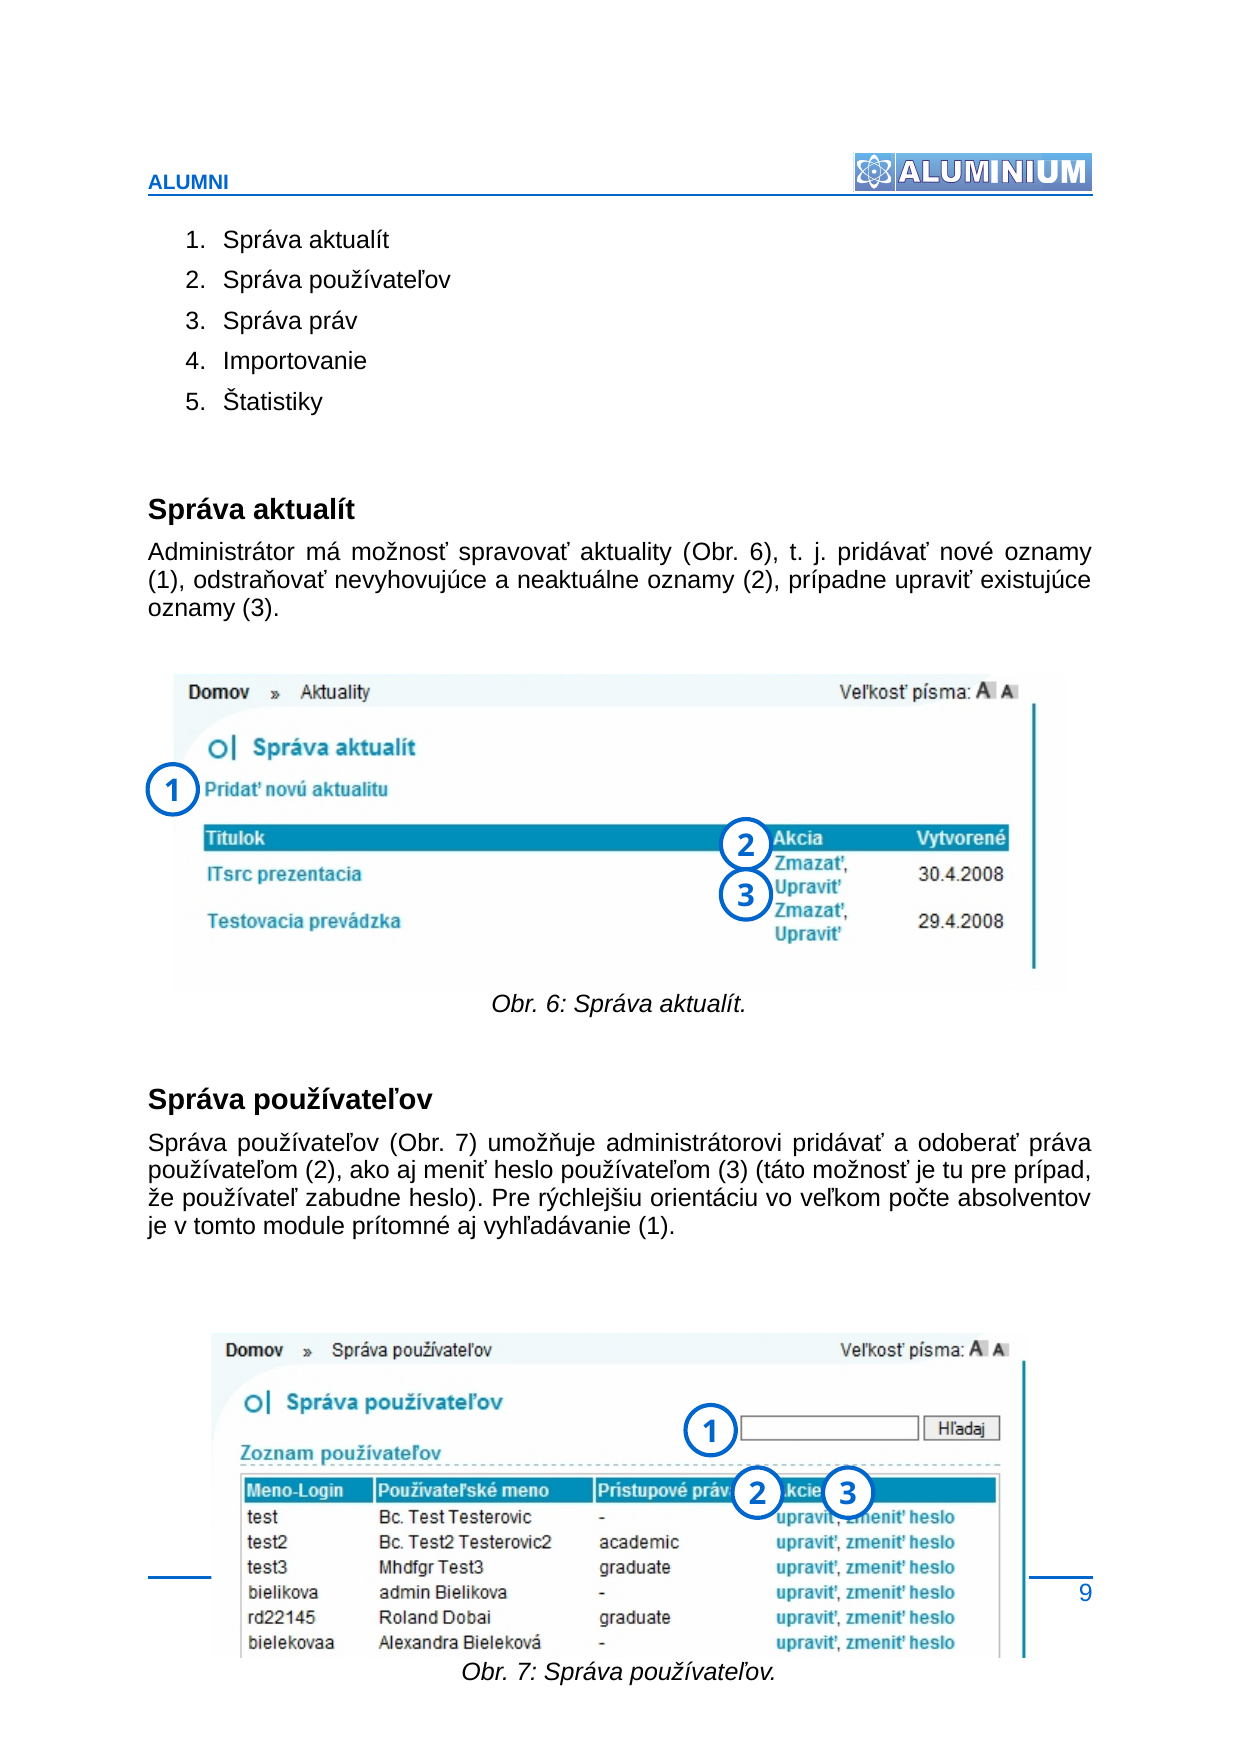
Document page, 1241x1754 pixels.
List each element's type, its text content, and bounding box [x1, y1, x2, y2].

list Správa používateľov [185, 266, 1093, 294]
subtitle Správa používateľov [148, 1083, 1093, 1116]
text Obr. 7: Správa používateľov. [214, 1658, 1026, 1686]
list Správa práv [185, 306, 1093, 334]
list Správa aktualít [185, 226, 1093, 253]
list Importovanie [185, 347, 1093, 375]
text Administrátor má možnosť spravovať aktuality (Obr. 6), t. j. pridávať nové oznamy (1), odstraňovať nevyhovujúce a neaktuálne oznamy (2), prípadne upraviť existujúce oznamy (3). [148, 538, 1093, 622]
picture [173, 674, 1067, 991]
picture [211, 1333, 1029, 1658]
text Obr. 6: Správa aktualít. [168, 687, 1072, 1018]
text Správa používateľov (Obr. 7) umožňuje administrátorovi pridávať a odoberať práva používateľom (2), ako aj meniť heslo používateľom (3) (táto možnosť je tu pre prípad, že používateľ zabudne heslo). Pre rýchlejšiu orientáciu vo veľkom počte absolventov je v tomto module prítomné aj vyhľadávanie (1). [148, 1128, 1093, 1240]
list Štatistiky [185, 387, 1093, 415]
subtitle Správa aktualít [148, 493, 1093, 526]
